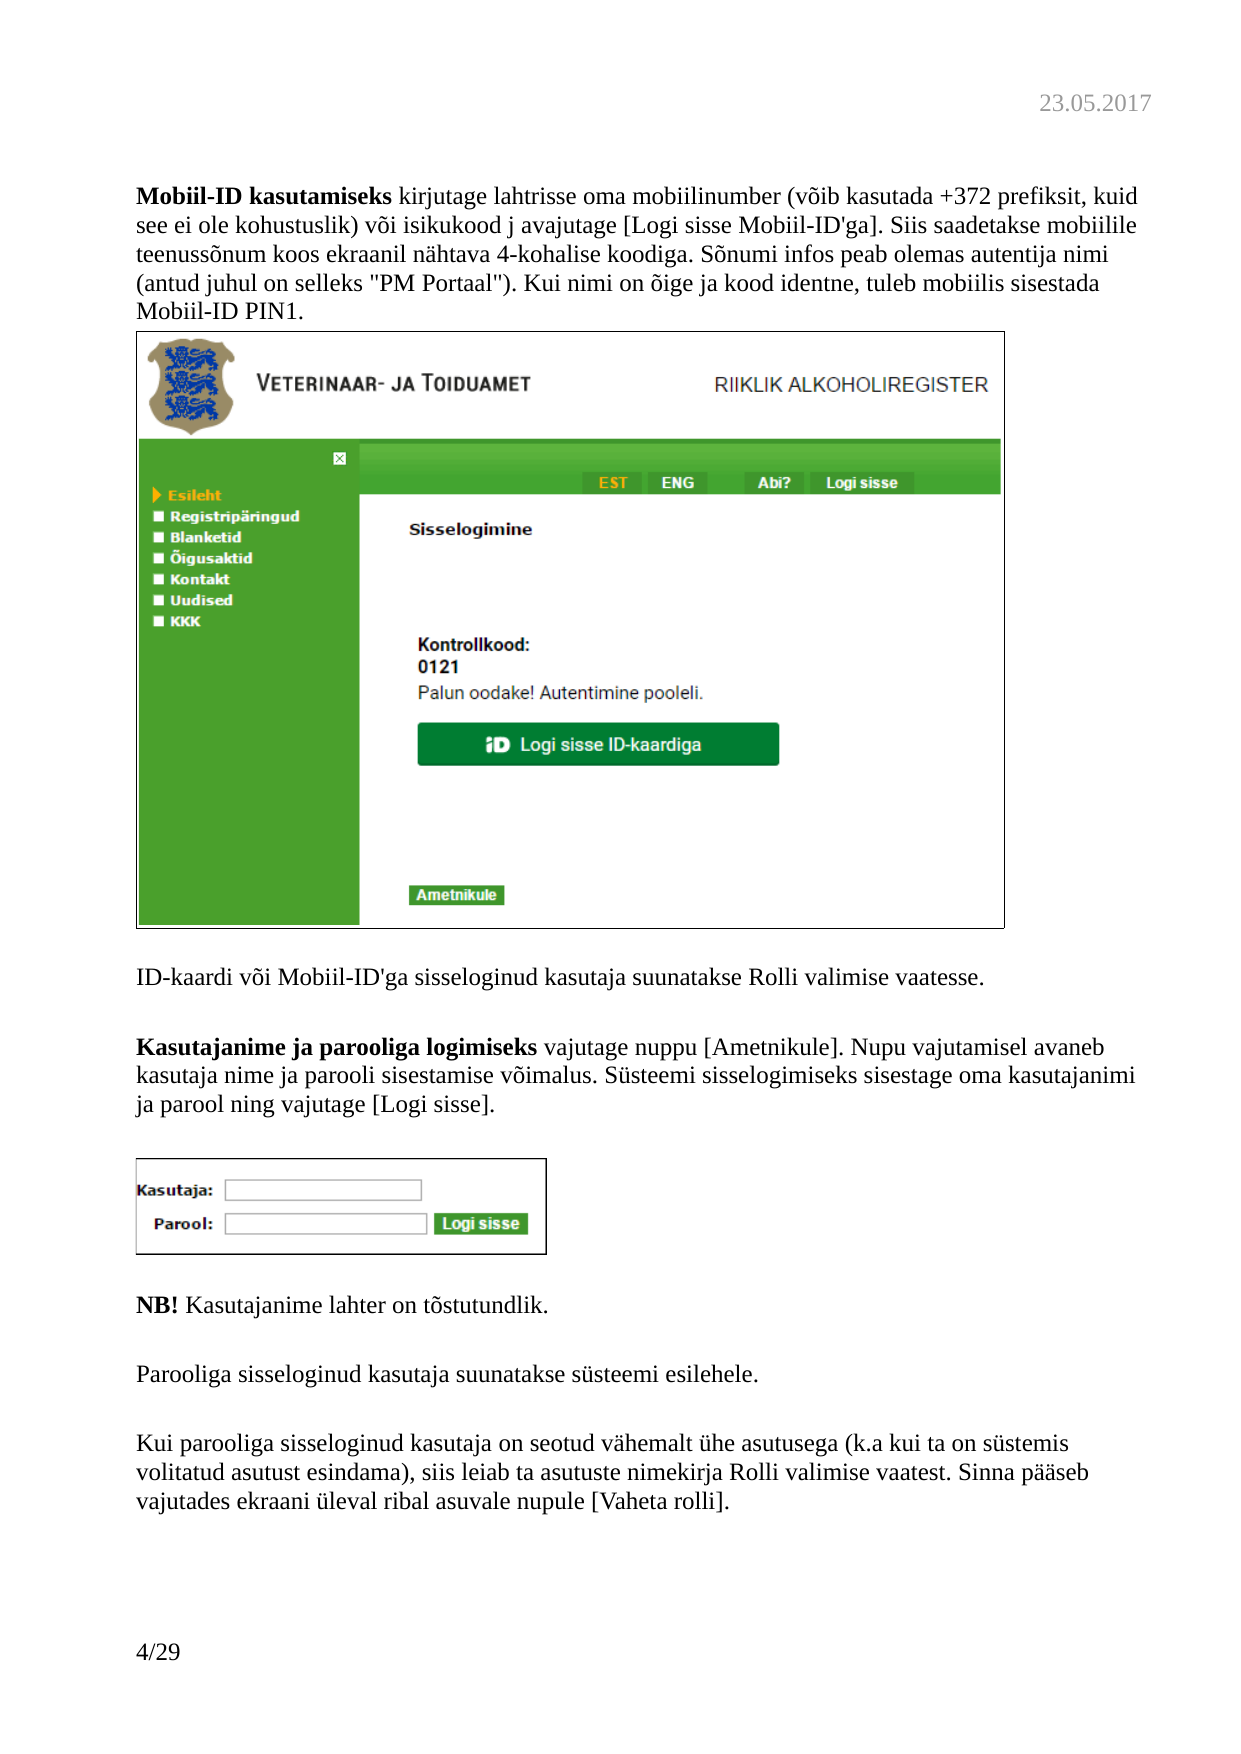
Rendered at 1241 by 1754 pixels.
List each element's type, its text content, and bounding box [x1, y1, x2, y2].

picture [138, 334, 1001, 925]
text Mobiil-ID kasutamiseks kirjutage lahtrisse oma mobiilinumber (võib kasutada +372 prefiksit, kuid see ei ole kohustuslik) või isikukood j avajutage [Logi sisse Mobiil-ID'ga]. Siis saadetakse mobiilile teenussõnum koos ekraanil nähtava 4-kohalise koodiga. Sõnumi infos peab olemas autentija nimi (antud juhul on selleks "PM Portaal"). Kui nimi on õige ja kood identne, tuleb mobiilis sisestada Mobiil-ID PIN1. [136, 181, 1152, 325]
picture [135, 1158, 547, 1255]
text ID-kaardi või Mobiil-ID'ga sisseloginud kasutaja suunatakse Rolli valimise vaatesse. [136, 962, 1152, 991]
text Kasutajanime ja parooliga logimiseks vajutage nuppu [Ametnikule]. Nupu vajutamisel avaneb kasutaja nime ja parooli sisestamise võimalus. Süsteemi sisselogimiseks sisestage oma kasutajanimi ja parool ning vajutage [Logi sisse]. [136, 1032, 1152, 1118]
text Kui parooliga sisseloginud kasutaja on seotud vähemalt ühe asutusega (k.a kui ta on süstemis volitatud asutust esindama), siis leiab ta asutuste nimekirja Rolli valimise vaatest. Sinna pääseb vajutades ekraani üleval ribal asuvale nupule [Vaheta rolli]. [136, 1428, 1152, 1515]
text NB! Kasutajanime lahter on tõstutundlik. [136, 1290, 1152, 1318]
text Parooliga sisseloginud kasutaja suunatakse süsteemi esilehele. [136, 1359, 1152, 1388]
